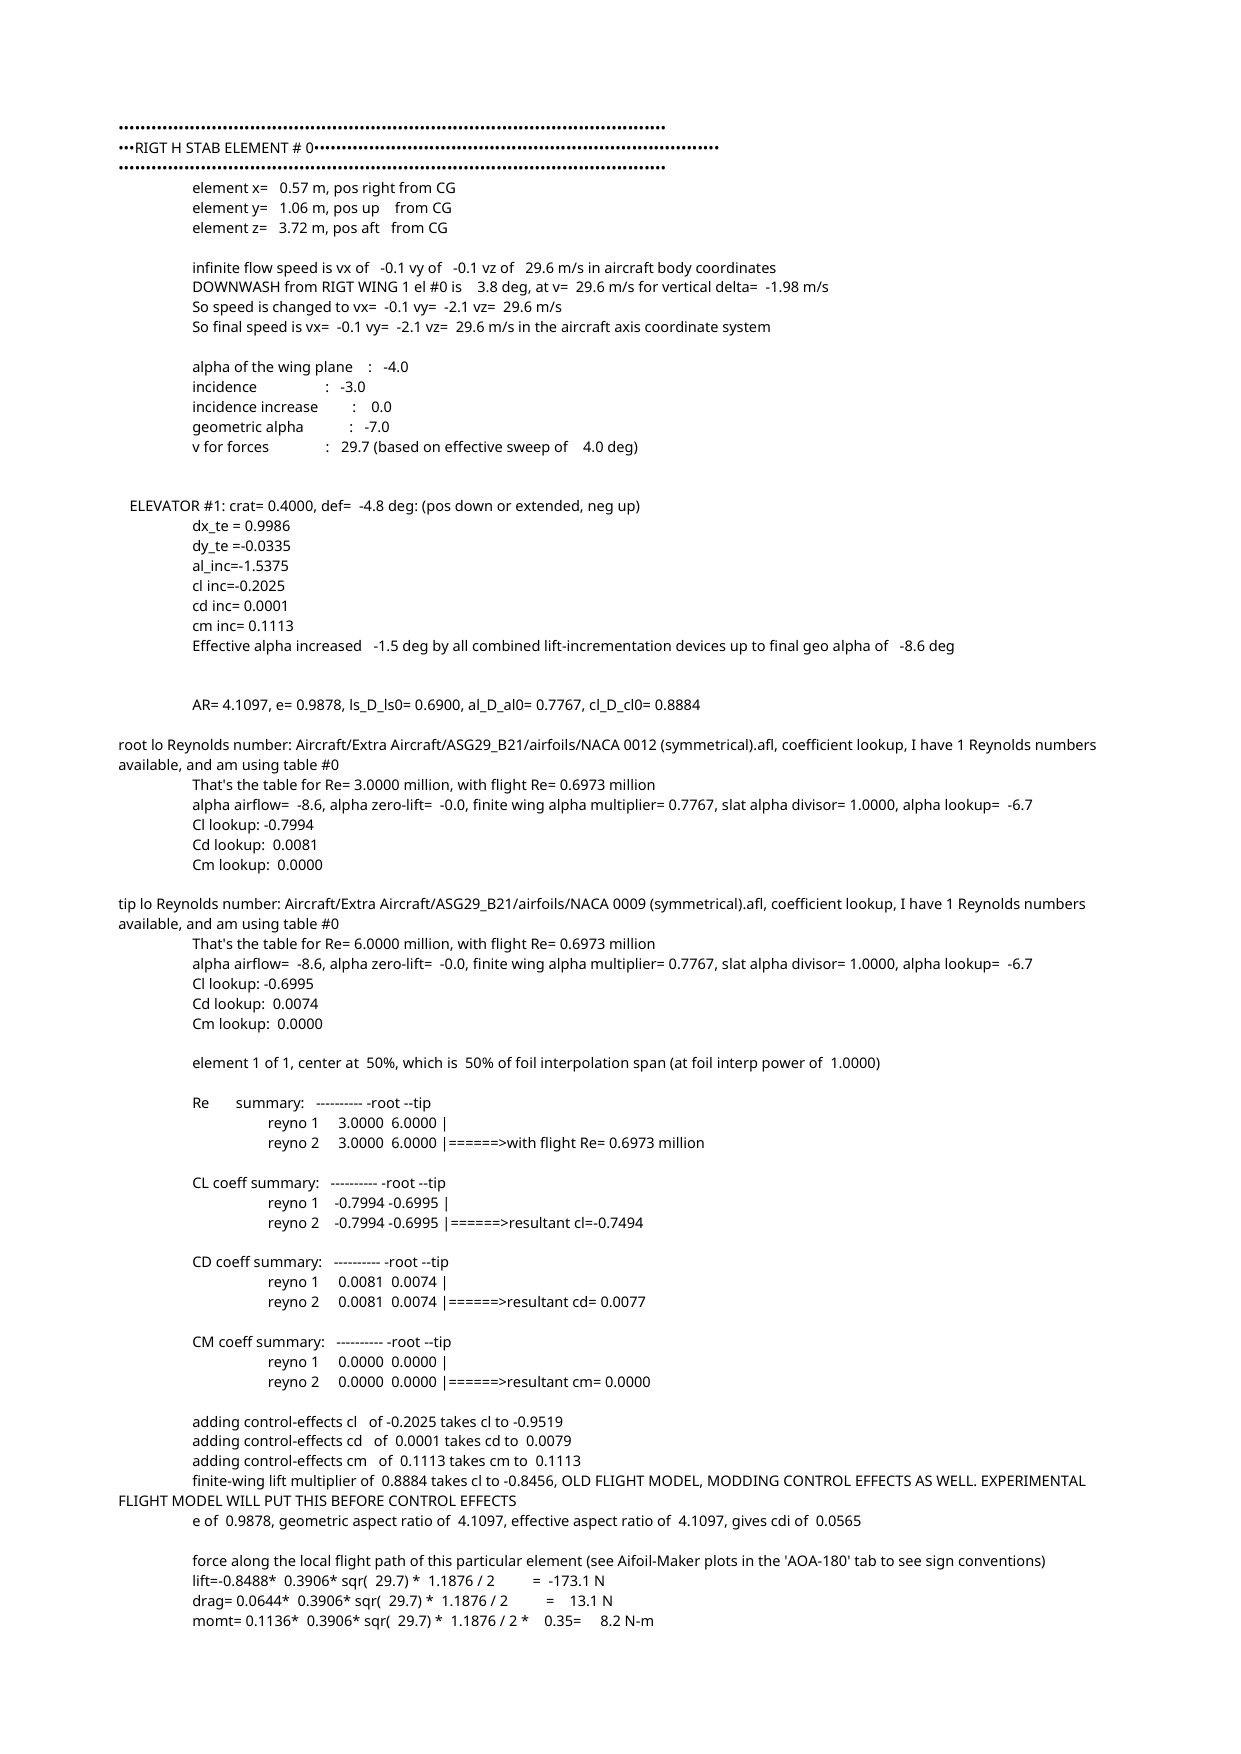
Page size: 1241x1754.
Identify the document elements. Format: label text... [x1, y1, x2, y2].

text That's the table for Re= 6.0000 million, with flight Re= 0.6973 million [118, 934, 1122, 954]
text Re summary: ---------- -root --tip [118, 1093, 1122, 1113]
text ELEVATOR #1: crat= 0.4000, def= -4.8 deg: (pos down or extended, neg up) [118, 496, 1122, 516]
text reyno 2 -0.7994 -0.6995 |======>resultant cl=-0.7494 [118, 1212, 1122, 1232]
text •••••••••••••••••••••••••••••••••••••••••••••••••••••••••••••••••••••••••••••••••••••••••••••••••••• [118, 158, 1122, 178]
text adding control-effects cm of 0.1113 takes cm to 0.1113 [118, 1451, 1122, 1471]
text adding control-effects cd of 0.0001 takes cd to 0.0079 [118, 1431, 1122, 1451]
text Cm lookup: 0.0000 [118, 1013, 1122, 1033]
text incidence increase : 0.0 [118, 397, 1122, 417]
text CD coeff summary: ---------- -root --tip [118, 1252, 1122, 1272]
text tip lo Reynolds number: Aircraft/Extra Aircraft/ASG29_B21/airfoils/NACA 0009 (symmetrical).afl, coefficient lookup, I have 1 Reynolds numbers available, and am using table #0 [118, 894, 1122, 934]
text geometric alpha : -7.0 [118, 417, 1122, 436]
text v for forces : 29.7 (based on effective sweep of 4.0 deg) [118, 436, 1122, 456]
text CL coeff summary: ---------- -root --tip [118, 1173, 1122, 1192]
text Cd lookup: 0.0074 [118, 993, 1122, 1013]
text infinite flow speed is vx of -0.1 vy of -0.1 vz of 29.6 m/s in aircraft body coordinates [118, 257, 1122, 277]
text alpha airflow= -8.6, alpha zero-lift= -0.0, finite wing alpha multiplier= 0.7767, slat alpha divisor= 1.0000, alpha lookup= -6.7 [118, 954, 1122, 974]
text reyno 1 0.0081 0.0074 | [118, 1272, 1122, 1292]
text finite-wing lift multiplier of 0.8884 takes cl to -0.8456, OLD FLIGHT MODEL, MODDING CONTROL EFFECTS AS WELL. EXPERIMENTAL FLIGHT MODEL WILL PUT THIS BEFORE CONTROL EFFECTS [118, 1471, 1122, 1511]
text drag= 0.0644* 0.3906* sqr( 29.7) * 1.1876 / 2 = 13.1 N [118, 1590, 1122, 1610]
text root lo Reynolds number: Aircraft/Extra Aircraft/ASG29_B21/airfoils/NACA 0012 (symmetrical).afl, coefficient lookup, I have 1 Reynolds numbers available, and am using table #0 [118, 735, 1122, 775]
text element y= 1.06 m, pos up from CG [118, 198, 1122, 218]
text force along the local flight path of this particular element (see Aifoil-Maker plots in the 'AOA-180' tab to see sign conventions) [118, 1551, 1122, 1571]
text dy_te =-0.0335 [118, 536, 1122, 556]
text reyno 1 3.0000 6.0000 | [118, 1113, 1122, 1133]
text Cl lookup: -0.6995 [118, 974, 1122, 993]
text Cl lookup: -0.7994 [118, 814, 1122, 834]
text alpha airflow= -8.6, alpha zero-lift= -0.0, finite wing alpha multiplier= 0.7767, slat alpha divisor= 1.0000, alpha lookup= -6.7 [118, 794, 1122, 814]
text •••RIGT H STAB ELEMENT # 0•••••••••••••••••••••••••••••••••••••••••••••••••••••••••••••••••••••••••• [118, 138, 1122, 158]
text That's the table for Re= 3.0000 million, with flight Re= 0.6973 million [118, 775, 1122, 794]
text So final speed is vx= -0.1 vy= -2.1 vz= 29.6 m/s in the aircraft axis coordinate system [118, 317, 1122, 337]
text cl inc=-0.2025 [118, 576, 1122, 596]
text element z= 3.72 m, pos aft from CG [118, 218, 1122, 237]
text cd inc= 0.0001 [118, 596, 1122, 616]
text incidence : -3.0 [118, 377, 1122, 397]
text reyno 2 3.0000 6.0000 |======>with flight Re= 0.6973 million [118, 1133, 1122, 1153]
text element x= 0.57 m, pos right from CG [118, 178, 1122, 198]
text dx_te = 0.9986 [118, 516, 1122, 536]
text reyno 1 0.0000 0.0000 | [118, 1352, 1122, 1372]
text al_inc=-1.5375 [118, 556, 1122, 576]
text DOWNWASH from RIGT WING 1 el #0 is 3.8 deg, at v= 29.6 m/s for vertical delta= -1.98 m/s [118, 277, 1122, 297]
text alpha of the wing plane : -4.0 [118, 357, 1122, 377]
text Effective alpha increased -1.5 deg by all combined lift-incrementation devices up to final geo alpha of -8.6 deg [118, 635, 1122, 655]
text reyno 1 -0.7994 -0.6995 | [118, 1192, 1122, 1212]
text momt= 0.1136* 0.3906* sqr( 29.7) * 1.1876 / 2 * 0.35= 8.2 N-m [118, 1610, 1122, 1630]
text element 1 of 1, center at 50%, which is 50% of foil interpolation span (at foil interp power of 1.0000) [118, 1053, 1122, 1073]
text adding control-effects cl of -0.2025 takes cl to -0.9519 [118, 1411, 1122, 1431]
text e of 0.9878, geometric aspect ratio of 4.1097, effective aspect ratio of 4.1097, gives cdi of 0.0565 [118, 1511, 1122, 1531]
text reyno 2 0.0081 0.0074 |======>resultant cd= 0.0077 [118, 1292, 1122, 1312]
text cm inc= 0.1113 [118, 616, 1122, 635]
text •••••••••••••••••••••••••••••••••••••••••••••••••••••••••••••••••••••••••••••••••••••••••••••••••••• [118, 118, 1122, 138]
text AR= 4.1097, e= 0.9878, ls_D_ls0= 0.6900, al_D_al0= 0.7767, cl_D_cl0= 0.8884 [118, 695, 1122, 715]
text Cd lookup: 0.0081 [118, 834, 1122, 854]
text Cm lookup: 0.0000 [118, 854, 1122, 874]
text reyno 2 0.0000 0.0000 |======>resultant cm= 0.0000 [118, 1372, 1122, 1391]
text CM coeff summary: ---------- -root --tip [118, 1332, 1122, 1352]
text So speed is changed to vx= -0.1 vy= -2.1 vz= 29.6 m/s [118, 297, 1122, 317]
text lift=-0.8488* 0.3906* sqr( 29.7) * 1.1876 / 2 = -173.1 N [118, 1571, 1122, 1590]
